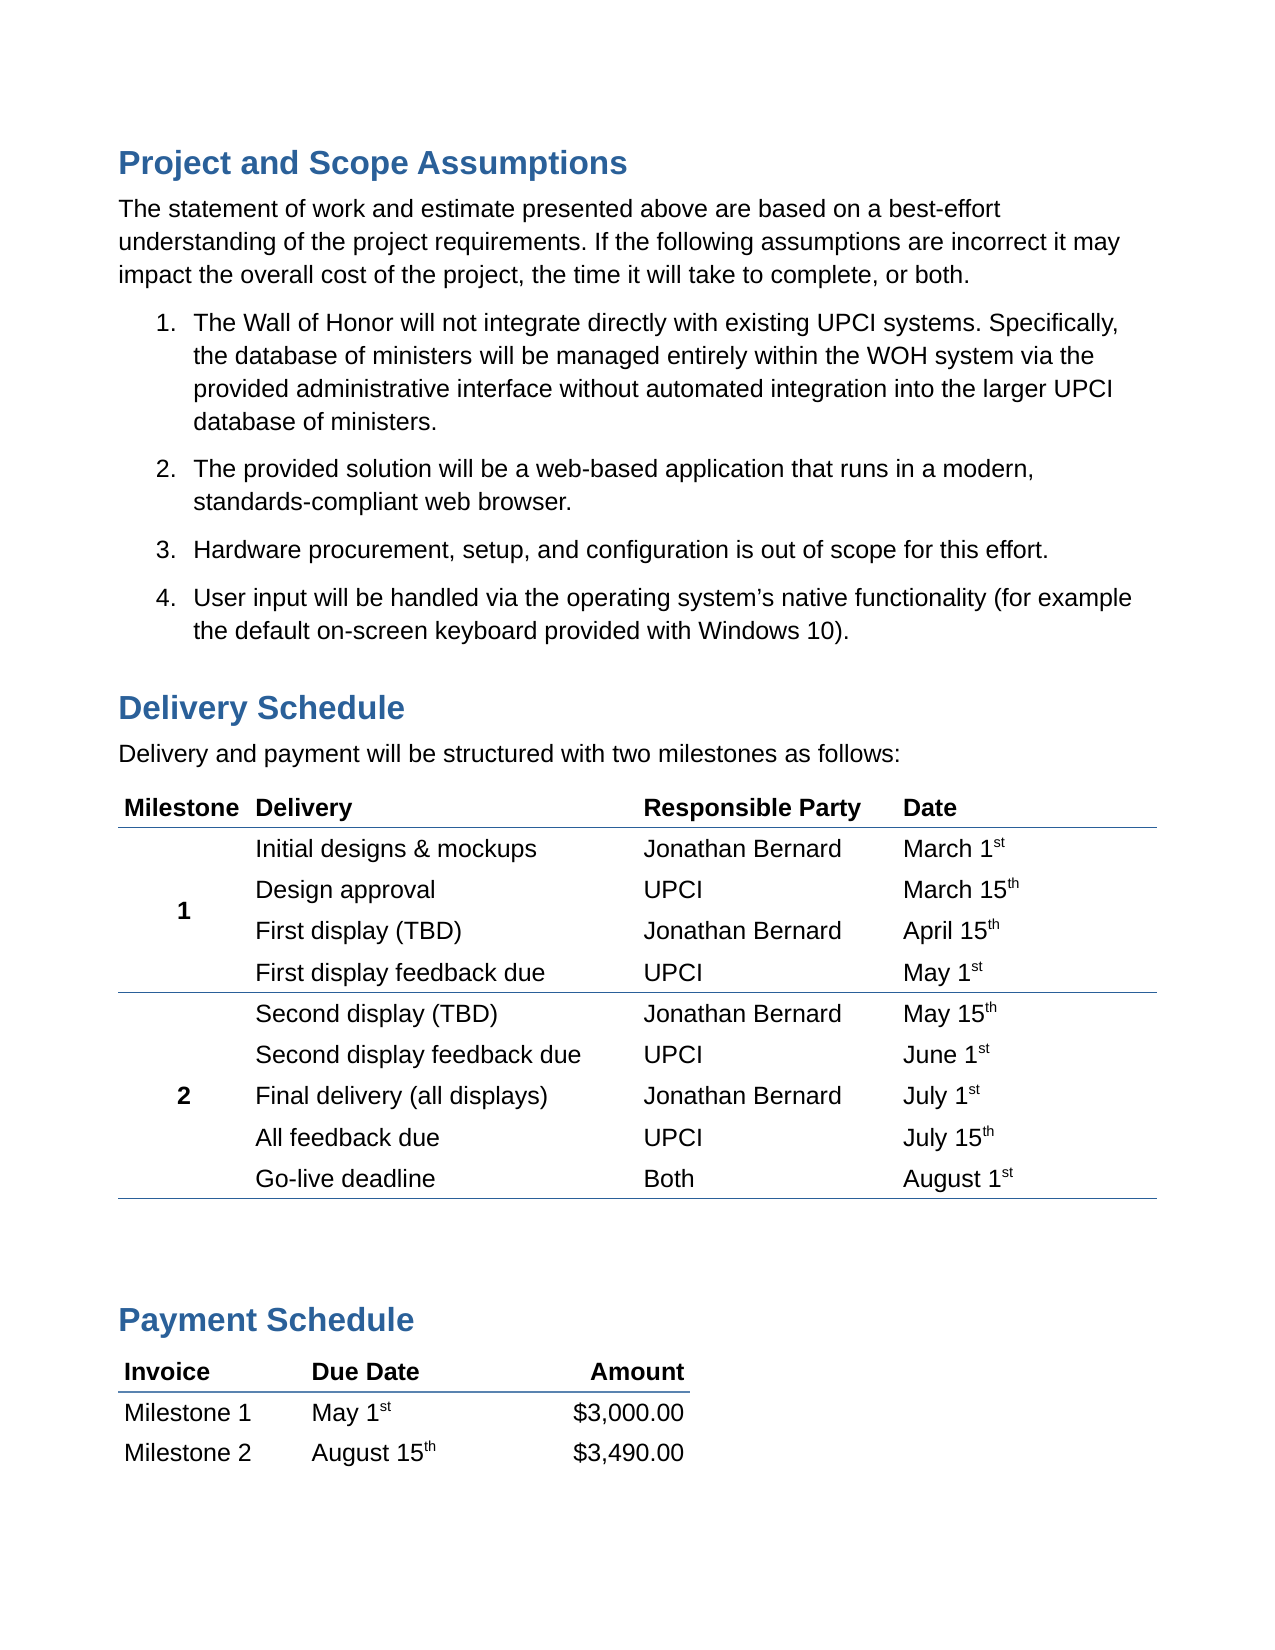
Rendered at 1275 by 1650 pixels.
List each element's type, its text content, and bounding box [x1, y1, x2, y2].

table_cell Jonathan Bernard [638, 828, 897, 868]
list User input will be handled via the operating system’s native functionality (for example the default on-screen keyboard provided with Windows 10). [156, 583, 1157, 644]
table_cell $3,490.00 [503, 1433, 690, 1473]
table_cell Jonathan Bernard [638, 910, 897, 951]
table_cell Second display feedback due [249, 1033, 637, 1074]
table_header Amount [503, 1351, 690, 1391]
table_cell Design approval [249, 868, 637, 909]
table_cell Initial designs & mockups [249, 828, 637, 868]
text The statement of work and estimate presented above are based on a best-effort understanding of the project requirements. If the following assumptions are incorrect it may impact the overall cost of the project, the time it will take to complete, or both. [118, 194, 1157, 289]
table_cell Second display (TBD) [249, 993, 637, 1033]
table_cell May 1st [897, 951, 1157, 992]
table_cell Jonathan Bernard [638, 1075, 897, 1116]
table_cell May 15th [897, 993, 1157, 1033]
table_cell 1 [118, 828, 249, 992]
table_cell Milestone 1 [118, 1393, 306, 1433]
table_cell April 15th [897, 910, 1157, 951]
list Hardware procurement, setup, and configuration is out of scope for this effort. [156, 535, 1157, 564]
table_cell First display feedback due [249, 951, 637, 992]
table_cell August 1st [897, 1157, 1157, 1198]
subtitle Project and Scope Assumptions [118, 143, 1157, 182]
table_header Invoice [118, 1351, 306, 1391]
table_cell $3,000.00 [503, 1393, 690, 1433]
table_header Responsible Party [638, 787, 897, 827]
table_cell Final delivery (all displays) [249, 1075, 637, 1116]
table_cell All feedback due [249, 1116, 637, 1157]
table_cell 2 [118, 993, 249, 1198]
table_cell First display (TBD) [249, 910, 637, 951]
list The provided solution will be a web-based application that runs in a modern, standards-compliant web browser. [156, 454, 1157, 516]
table_cell August 15th [306, 1433, 502, 1473]
list The Wall of Honor will not integrate directly with existing UPCI systems. Specifically, the database of ministers will be managed entirely within the WOH system via the provided administrative interface without automated integration into the larger UPCI database of ministers. [156, 308, 1157, 436]
table_header Date [897, 787, 1157, 827]
table_cell UPCI [638, 1116, 897, 1157]
table_cell UPCI [638, 868, 897, 909]
table_cell UPCI [638, 1033, 897, 1074]
table_header Delivery [249, 787, 637, 827]
table_cell March 1st [897, 828, 1157, 868]
table_cell UPCI [638, 951, 897, 992]
table_cell July 15th [897, 1116, 1157, 1157]
table_cell Both [638, 1157, 897, 1198]
table_cell March 15th [897, 868, 1157, 909]
table_cell Milestone 2 [118, 1433, 306, 1473]
table_cell May 1st [306, 1393, 502, 1433]
table_header Due Date [306, 1351, 502, 1391]
table_cell Go-live deadline [249, 1157, 637, 1198]
subtitle Payment Schedule [118, 1300, 1157, 1339]
table_cell Jonathan Bernard [638, 993, 897, 1033]
subtitle Delivery Schedule [118, 688, 1157, 727]
table_cell July 1st [897, 1075, 1157, 1116]
table_header Milestone [118, 787, 249, 827]
table_cell June 1st [897, 1033, 1157, 1074]
text Delivery and payment will be structured with two milestones as follows: [118, 739, 1157, 768]
